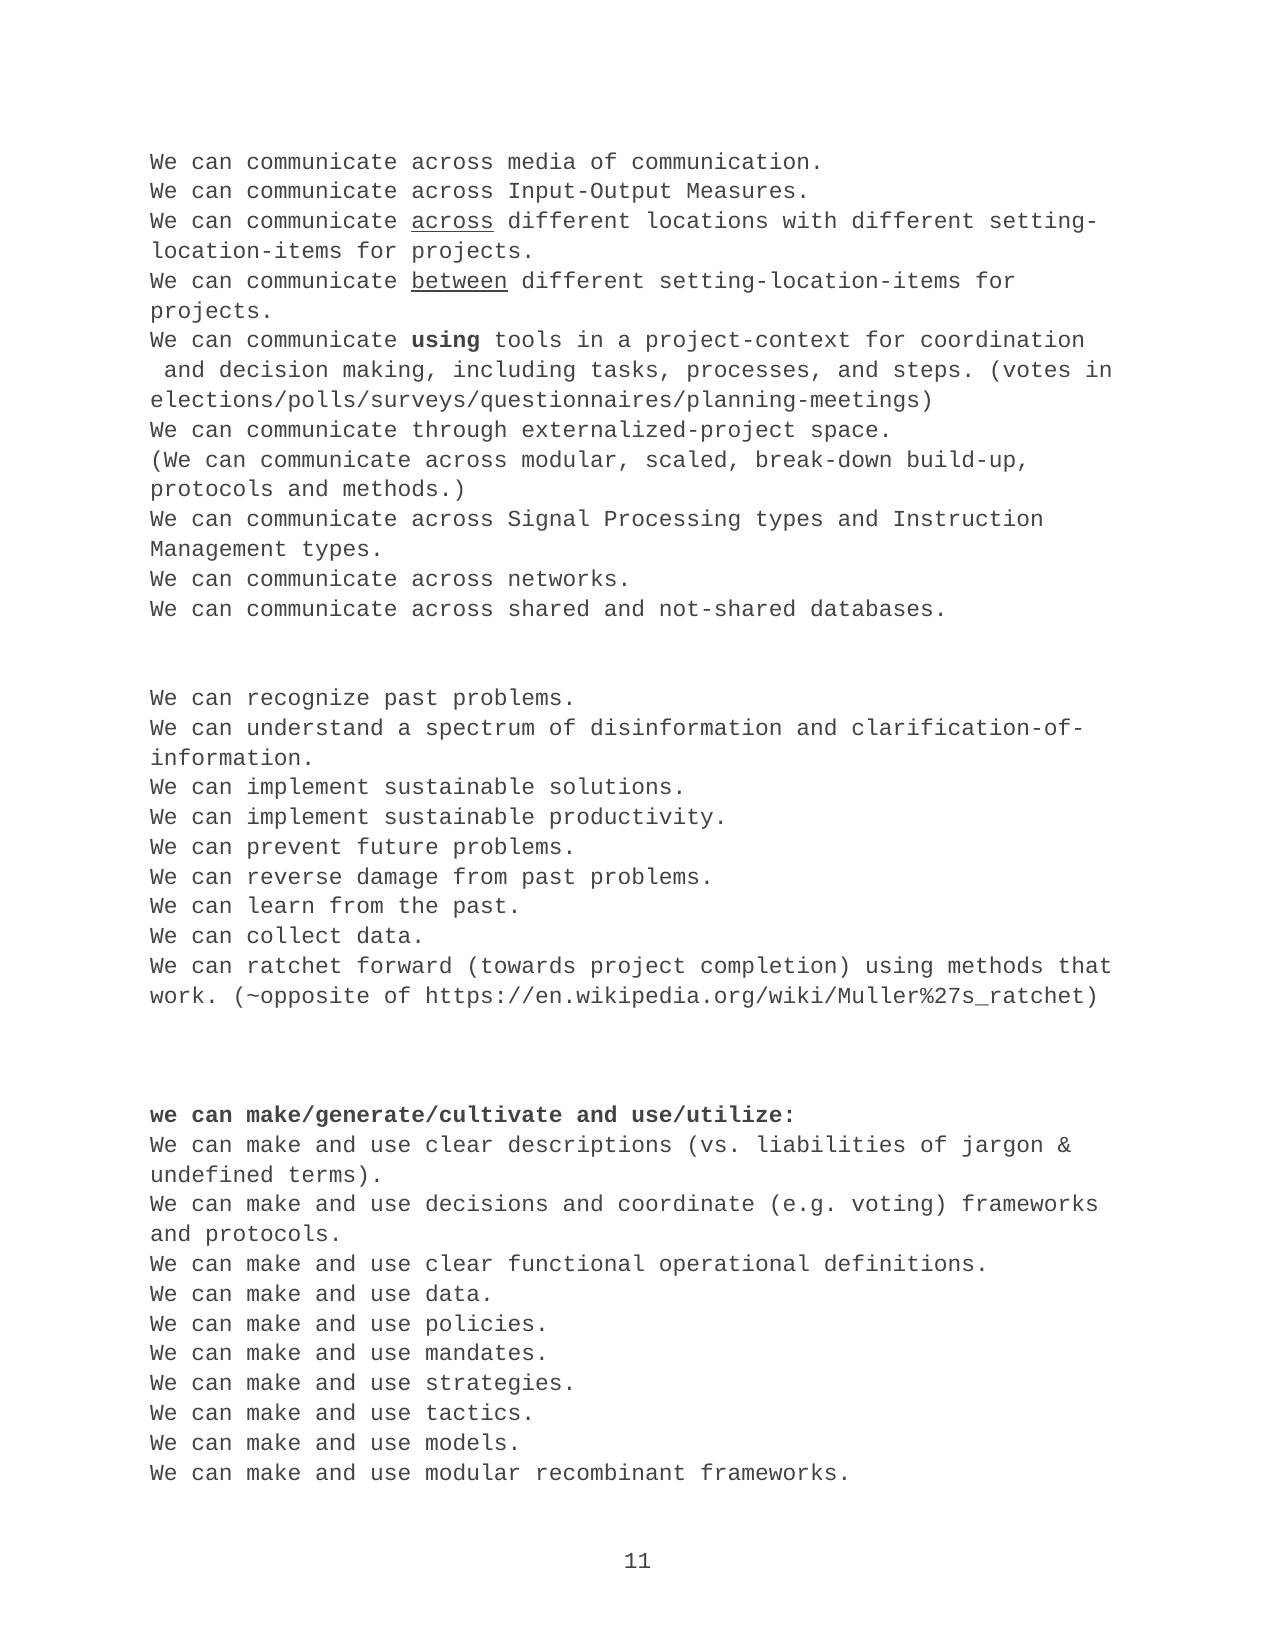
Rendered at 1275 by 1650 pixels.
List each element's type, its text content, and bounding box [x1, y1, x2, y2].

text We can learn from the past. [150, 895, 1125, 921]
text We can reverse damage from past problems. [150, 865, 1125, 891]
text and decision making, including tasks, processes, and steps. (votes in elections/polls/surveys/questionnaires/planning-meetings) [150, 358, 1125, 414]
text We can make and use policies. [150, 1312, 1125, 1338]
text We can understand a spectrum of disinformation and clarification-of-information. [150, 716, 1125, 772]
text We can communicate across networks. [150, 567, 1125, 593]
text We can ratchet forward (towards project completion) using methods that work. (~opposite of https://en.wikipedia.org/wiki/Muller%27s_ratchet) [150, 954, 1125, 1010]
text We can communicate through externalized-project space. [150, 418, 1125, 444]
text We can make and use models. [150, 1431, 1125, 1457]
text (We can communicate across modular, scaled, break-down build-up, protocols and methods.) [150, 448, 1125, 504]
text We can implement sustainable solutions. [150, 776, 1125, 802]
text We can make and use mandates. [150, 1342, 1125, 1368]
text We can communicate using tools in a project-context for coordination [150, 329, 1125, 355]
text We can make and use decisions and coordinate (e.g. voting) frameworks and protocols. [150, 1193, 1125, 1248]
text We can communicate across Input-Output Measures. [150, 180, 1125, 206]
text we can make/generate/cultivate and use/utilize: [150, 1103, 1125, 1129]
text We can communicate across different locations with different setting-location-items for projects. [150, 209, 1125, 265]
text We can make and use data. [150, 1282, 1125, 1308]
text We can communicate between different setting-location-items for projects. [150, 269, 1125, 325]
text We can collect data. [150, 924, 1125, 951]
text We can make and use tactics. [150, 1401, 1125, 1427]
text We can make and use clear descriptions (vs. liabilities of jargon & undefined terms). [150, 1133, 1125, 1189]
text We can make and use clear functional operational definitions. [150, 1252, 1125, 1278]
text We can implement sustainable productivity. [150, 805, 1125, 831]
text We can recognize past problems. [150, 686, 1125, 712]
text We can make and use modular recombinant frameworks. [150, 1461, 1125, 1487]
text We can prevent future problems. [150, 835, 1125, 861]
text We can make and use strategies. [150, 1371, 1125, 1397]
text We can communicate across media of communication. [150, 150, 1125, 176]
text We can communicate across shared and not-shared databases. [150, 597, 1125, 623]
text We can communicate across Signal Processing types and Instruction Management types. [150, 507, 1125, 563]
